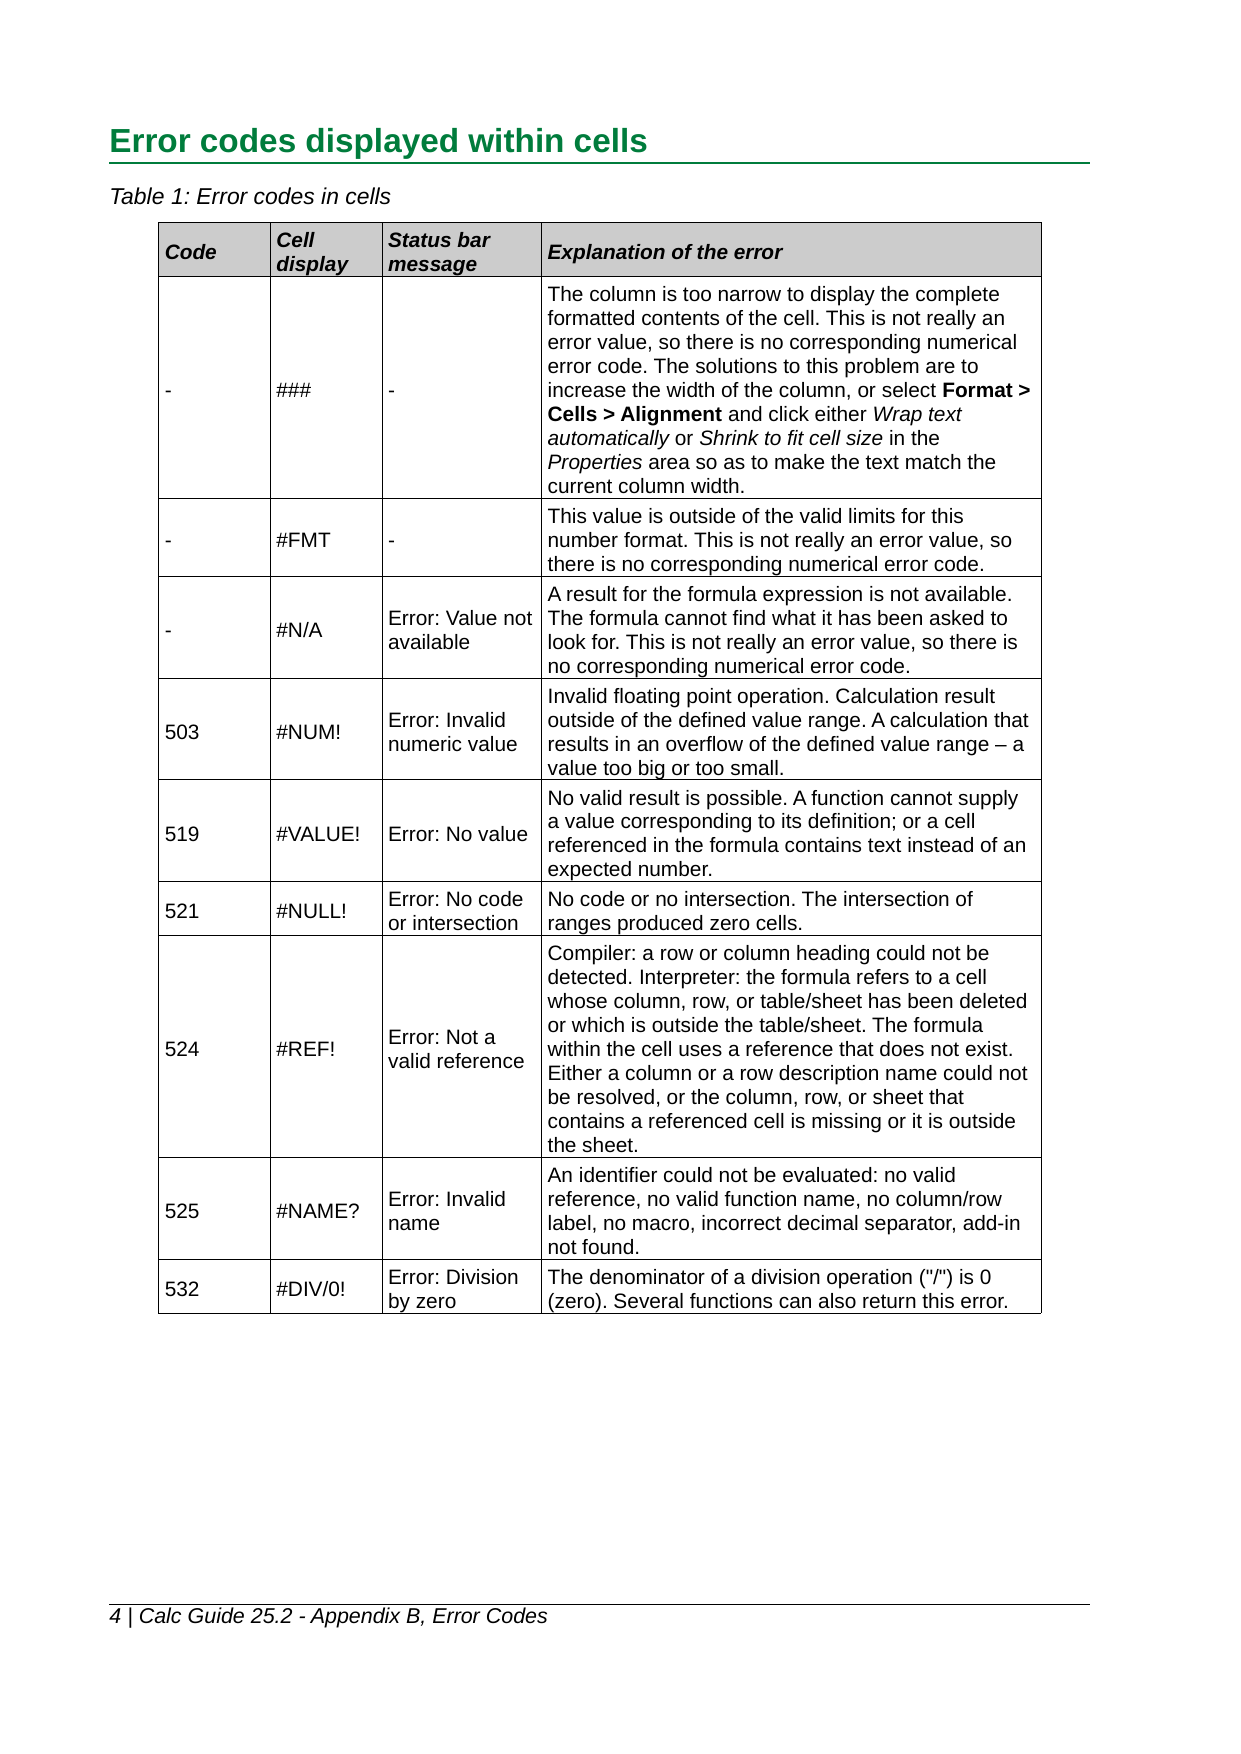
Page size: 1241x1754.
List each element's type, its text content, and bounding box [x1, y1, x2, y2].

table_cell Compiler: a row or column heading could not be detected. Interpreter: the formula refers to a cell whose column, row, or table/sheet has been deleted or which is outside the table/sheet. The formula within the cell uses a reference that does not exist. Either a column or a row description name could not be resolved, or the column, row, or sheet that contains a referenced cell is missing or it is outside the sheet. [542, 936, 1041, 1157]
table_cell No valid result is possible. A function cannot supply a value corresponding to its definition; or a cell referenced in the formula contains text instead of an expected number. [542, 780, 1041, 881]
table_cell 524 [159, 936, 270, 1157]
table_cell #NAME? [271, 1158, 382, 1259]
table_cell - [159, 577, 270, 677]
table_header Cell display [271, 223, 382, 276]
table_cell ‍- [159, 277, 270, 498]
table_cell No code or no intersection. The intersection of ranges produced zero cells. [542, 882, 1041, 935]
table_cell 503 [159, 679, 270, 779]
table_cell Invalid floating point operation. Calculation result outside of the defined value range. A calculation that results in an overflow of the defined value range – a value too big or too small. [542, 679, 1041, 779]
table_cell The column is too narrow to display the complete formatted contents of the cell. This is not really an error value, so there is no corresponding numerical error code. The solutions to this problem are to increase the width of the column, or select Format > Cells > Alignment and click either Wrap text automatically or Shrink to fit cell size in the Properties area so as to make the text match the current column width. [542, 277, 1041, 498]
table_cell Error: Not a valid reference ‍ [383, 936, 541, 1157]
table_header Explanation of the error [542, 223, 1041, 276]
table_cell Error: Value not available [383, 577, 541, 677]
table_cell 532 [159, 1260, 270, 1313]
table_header ‍Status bar message [383, 223, 541, 276]
table_cell - [383, 277, 541, 498]
table_cell #N/A [271, 577, 382, 677]
table_cell The denominator of a division operation ("/") is 0 (zero). Several functions can also return this error. [542, 1260, 1041, 1313]
table_cell A result for the formula expression is not available. The formula cannot find what it has been asked to look for. This is not really an error value, so there is no corresponding numerical error code. [542, 577, 1041, 677]
table_cell 519 [159, 780, 270, 881]
text Table 1: Error codes in cells [109, 183, 1090, 210]
table_cell 525 [159, 1158, 270, 1259]
table_cell ### [271, 277, 382, 498]
table_cell ‍Error: No value [383, 780, 541, 881]
table_cell This value is outside of the valid limits for this number format. This is not really an error value, so there is no corresponding numerical error code. [542, 499, 1041, 576]
table_cell ‍521 [159, 882, 270, 935]
subtitle Error codes displayed within cells [109, 121, 1090, 162]
table_cell #NUM! [271, 679, 382, 779]
table_cell #VALUE! [271, 780, 382, 881]
table_cell ‍Error: Division by zero [383, 1260, 541, 1313]
table_cell - [383, 499, 541, 576]
table_cell ‍- [159, 499, 270, 576]
table_cell Error: Invalid numeric value‍ [383, 679, 541, 779]
table_cell An identifier could not be evaluated: no valid reference, no valid function name, no column/row label, no macro, incorrect decimal separator, add-in not found. [542, 1158, 1041, 1259]
table_cell #FMT [271, 499, 382, 576]
table_cell ‍Error: Invalid name [383, 1158, 541, 1259]
table_cell #REF! [271, 936, 382, 1157]
table_cell #DIV/0! [271, 1260, 382, 1313]
table_header Code [159, 223, 270, 276]
table_cell Error: No code or intersection [383, 882, 541, 935]
table_cell #NULL! [271, 882, 382, 935]
